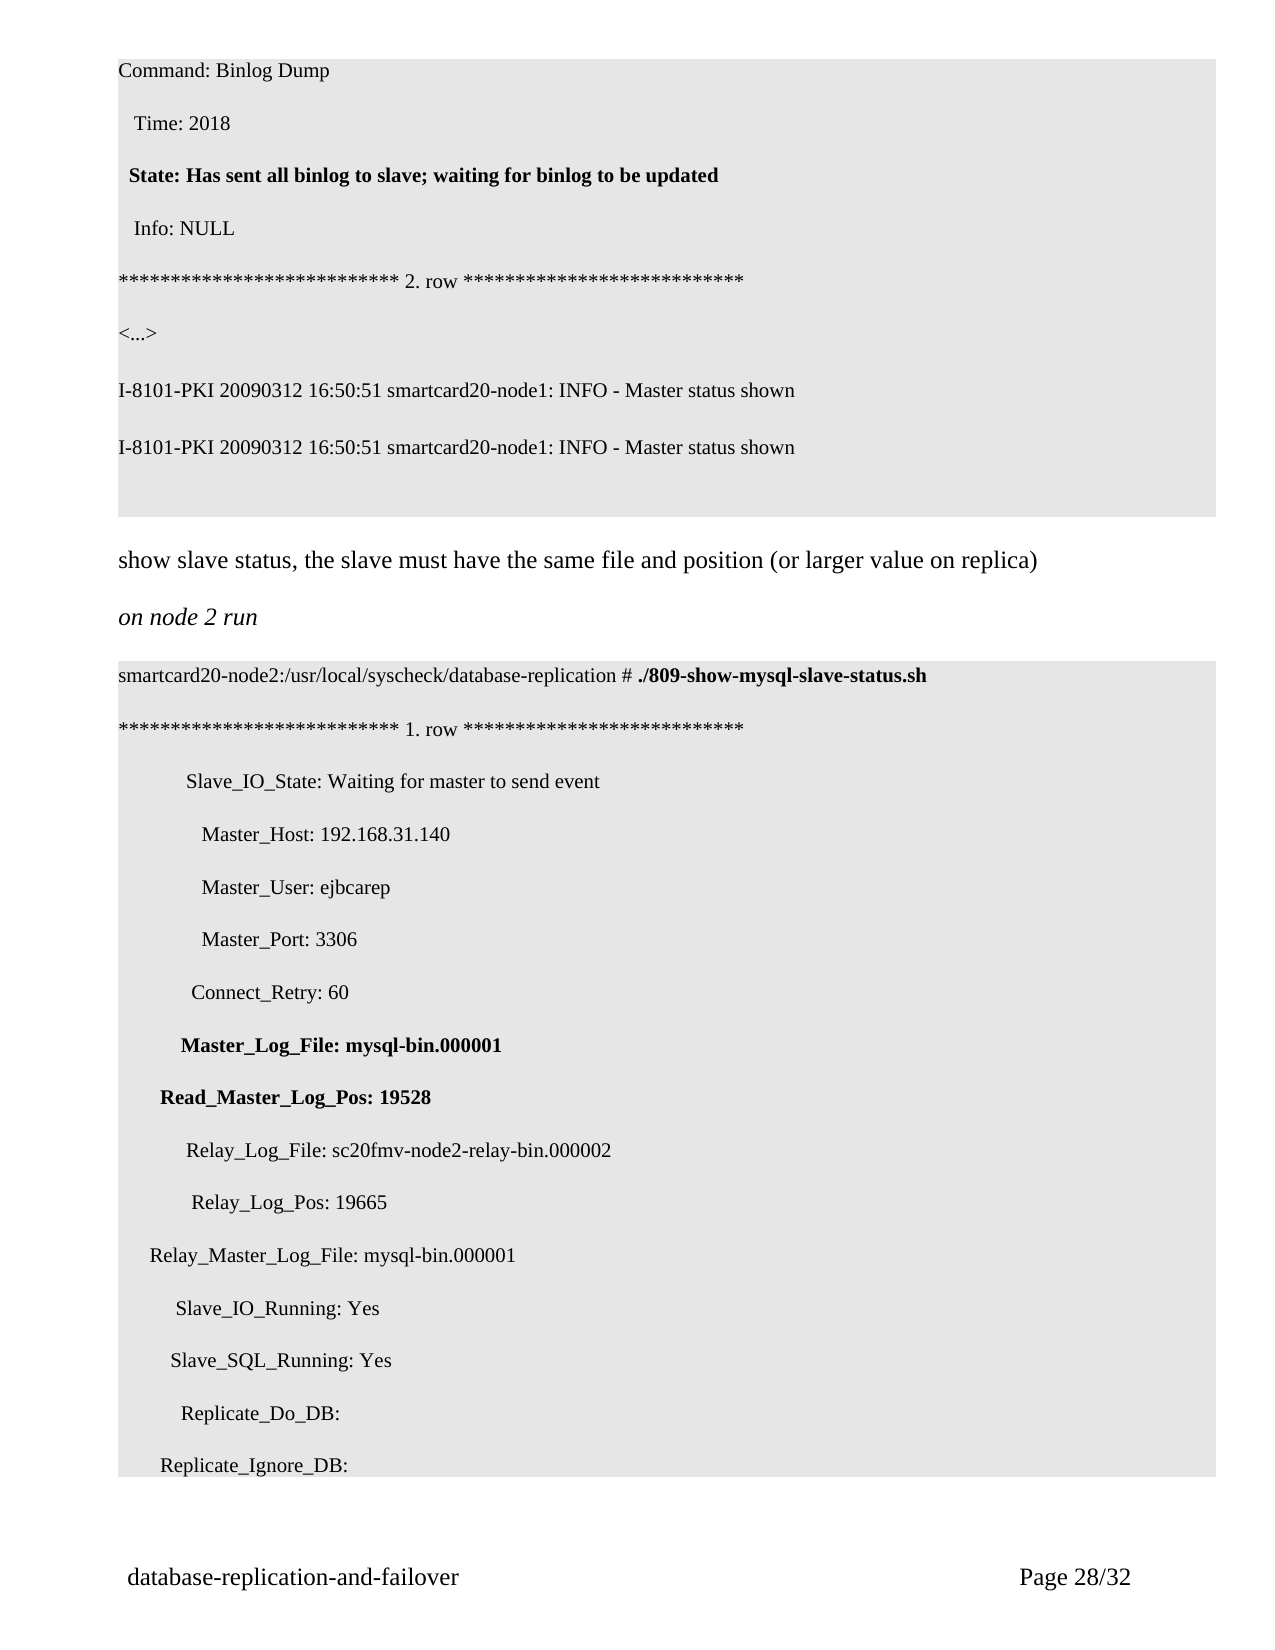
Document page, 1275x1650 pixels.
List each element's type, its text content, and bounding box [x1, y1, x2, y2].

text Replicate_Do_DB: [118, 1402, 1216, 1425]
text Relay_Log_File: sc20fmv-node2-relay-bin.000002 [118, 1139, 1216, 1162]
text Read_Master_Log_Pos: 19528 [118, 1086, 1216, 1109]
text I-8101-PKI 20090312 16:50:51 smartcard20-node1: INFO - Master status shown [118, 375, 1216, 402]
text I-8101-PKI 20090312 16:50:51 smartcard20-node1: INFO - Master status shown [118, 432, 1216, 459]
text Replicate_Ignore_DB: [118, 1454, 1216, 1477]
text Time: 2018 [118, 112, 1216, 135]
text Master_Port: 3306 [118, 928, 1216, 951]
text Slave_SQL_Running: Yes [118, 1349, 1216, 1372]
text on node 2 run [118, 603, 1216, 631]
text Connect_Retry: 60 [118, 981, 1216, 1004]
text State: Has sent all binlog to slave; waiting for binlog to be updated [118, 164, 1216, 187]
text Command: Binlog Dump [118, 59, 1216, 82]
text Master_User: ejbcarep [118, 876, 1216, 899]
text Slave_IO_Running: Yes [118, 1296, 1216, 1319]
text Relay_Log_Pos: 19665 [118, 1191, 1216, 1214]
text smartcard20-node2:/usr/local/syscheck/database-replication # ./809-show-mysql-slave-status.sh [118, 661, 1216, 688]
text *************************** 1. row *************************** [118, 718, 1216, 741]
text Slave_IO_State: Waiting for master to send event [118, 770, 1216, 793]
text Relay_Master_Log_File: mysql-bin.000001 [118, 1244, 1216, 1267]
text Master_Log_File: mysql-bin.000001 [118, 1033, 1216, 1057]
text Info: NULL [118, 217, 1216, 240]
text *************************** 2. row *************************** [118, 269, 1216, 293]
text Master_Host: 192.168.31.140 [118, 823, 1216, 846]
text show slave status, the slave must have the same file and position (or larger value on replica) [118, 546, 1216, 574]
text <...> [118, 322, 1216, 345]
